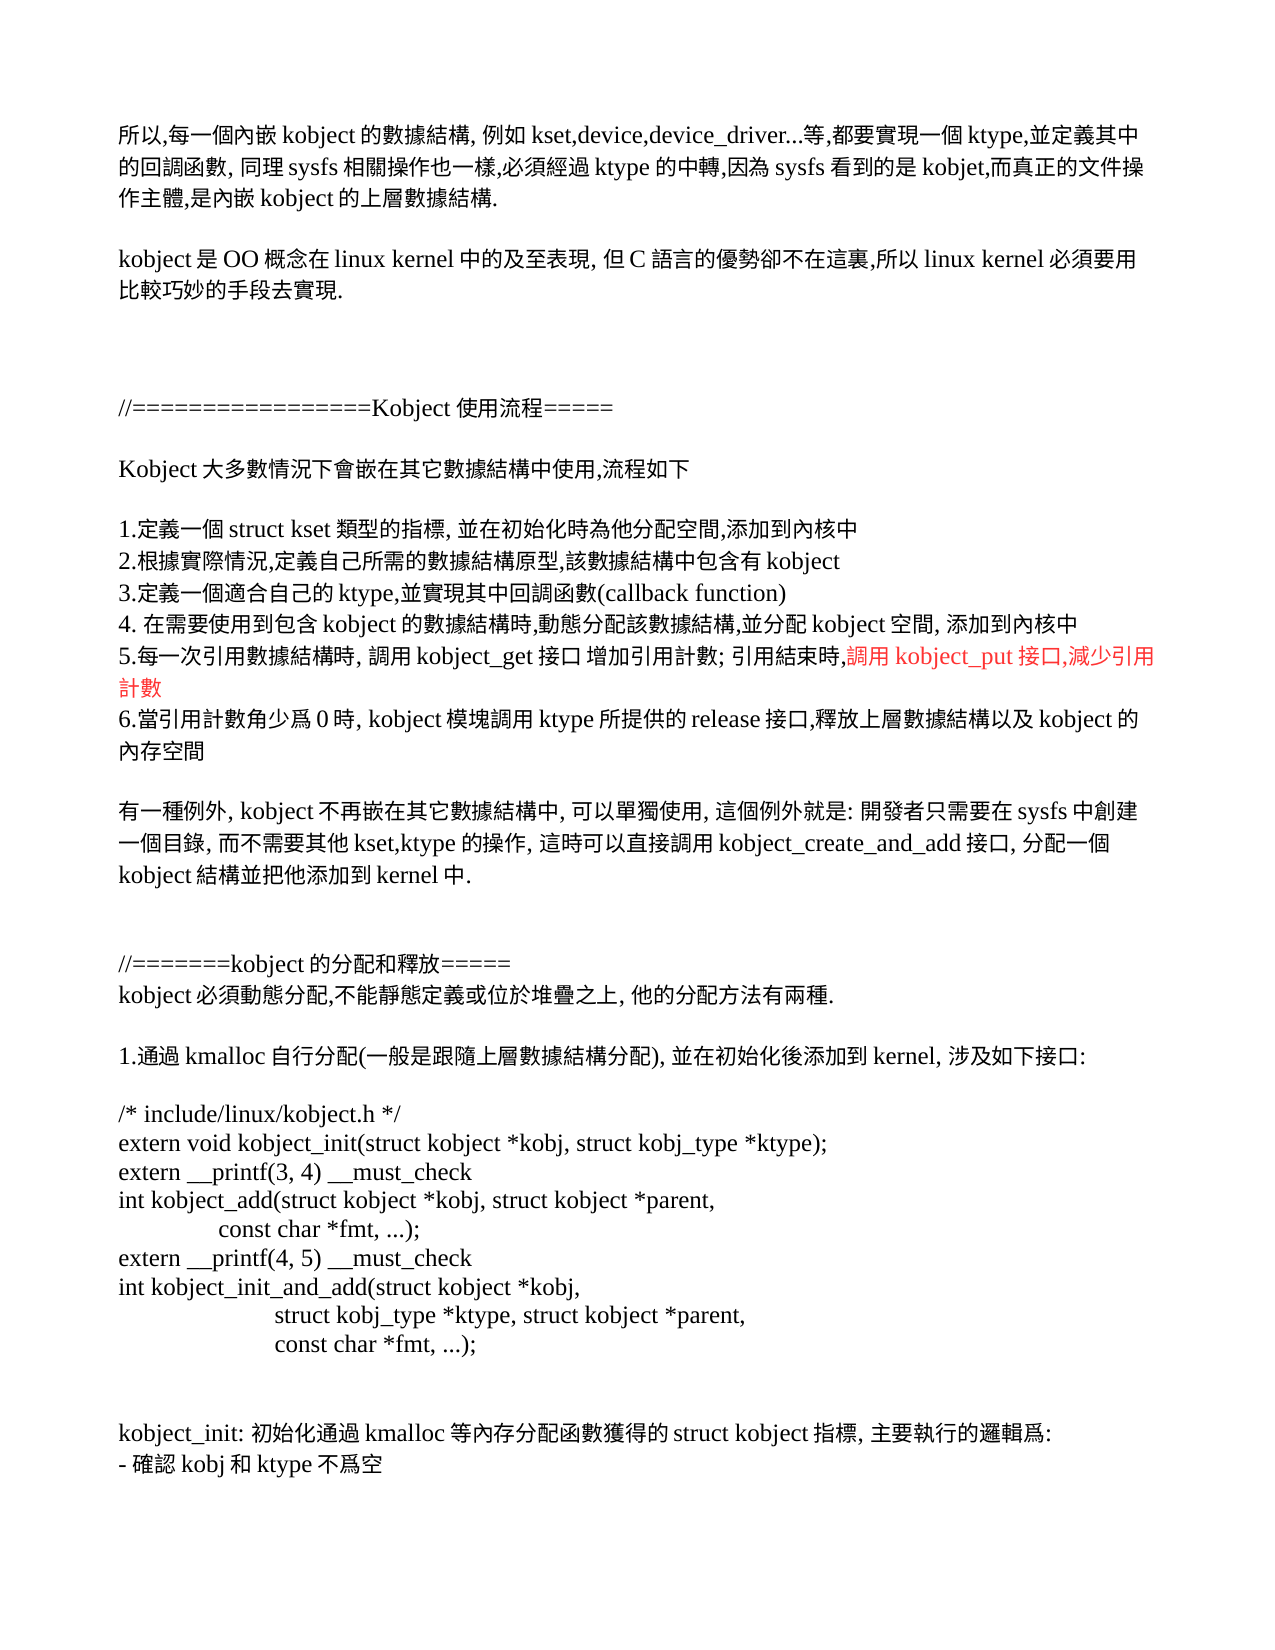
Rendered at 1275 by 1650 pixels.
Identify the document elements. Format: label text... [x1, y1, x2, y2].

text 6.當引用計數角少爲0時, kobject模塊調用ktype所提供的release接口,釋放上層數據結構以及kobject的內存空間 [118, 702, 1157, 766]
text kobject必須動態分配,不能靜態定義或位於堆疊之上, 他的分配方法有兩種. [118, 978, 1157, 1010]
text 1.通過kmalloc自行分配(一般是跟隨上層數據結構分配), 並在初始化後添加到kernel, 涉及如下接口: [118, 1039, 1157, 1071]
text int kobject_init_and_add(struct kobject *kobj, [118, 1272, 1157, 1301]
text 2.根據實際情況,定義自己所需的數據結構原型,該數據結構中包含有kobject [118, 544, 1157, 576]
text /* include/linux/kobject.h */ [118, 1099, 1157, 1128]
text int kobject_add(struct kobject *kobj, struct kobject *parent, [118, 1186, 1157, 1214]
text 3.定義一個適合自己的ktype,並實現其中回調函數(callback function) [118, 576, 1157, 607]
text kobject是OO概念在linux kernel中的及至表現, 但C語言的優勢卻不在這裏,所以linux kernel必須要用比較巧妙的手段去實現. [118, 242, 1157, 305]
text 1.定義一個struct kset類型的指標, 並在初始化時為他分配空間,添加到內核中 [118, 512, 1157, 544]
text 有一種例外, kobject不再嵌在其它數據結構中, 可以單獨使用, 這個例外就是: 開發者只需要在sysfs中創建一個目錄, 而不需要其他kset,ktype的操作, 這時可以直接調用kobject_create_and_add接口, 分配一個kobject結構並把他添加到kernel中. [118, 794, 1157, 889]
text const char *fmt, ...); [118, 1214, 1157, 1243]
text kobject_init: 初始化通過kmalloc等內存分配函數獲得的struct kobject指標, 主要執行的邏輯爲: [118, 1416, 1157, 1447]
text 4. 在需要使用到包含kobject的數據結構時,動態分配該數據結構,並分配kobject空間, 添加到內核中 [118, 607, 1157, 639]
text extern void kobject_init(struct kobject *kobj, struct kobj_type *ktype); [118, 1128, 1157, 1157]
text - 確認kobj和ktype不爲空 [118, 1447, 1157, 1479]
text extern __printf(4, 5) __must_check [118, 1243, 1157, 1272]
text //=================Kobject使用流程===== [118, 391, 1157, 423]
text const char *fmt, ...); [118, 1329, 1157, 1358]
text 所以,每一個內嵌kobject的數據結構, 例如 kset,device,device_driver...等,都要實現一個ktype,並定義其中的回調函數, 同理sysfs相關操作也一樣,必須經過ktype的中轉,因為sysfs看到的是kobjet,而真正的文件操作主體,是內嵌kobject的上層數據結構. [118, 118, 1157, 213]
text 5.每一次引用數據結構時, 調用kobject_get接口 增加引用計數; 引用結束時,調用kobject_put接口,減少引用計數 [118, 639, 1157, 702]
text //=======kobject的分配和釋放===== [118, 947, 1157, 978]
text struct kobj_type *ktype, struct kobject *parent, [118, 1301, 1157, 1329]
text extern __printf(3, 4) __must_check [118, 1157, 1157, 1186]
text Kobject大多數情況下會嵌在其它數據結構中使用,流程如下 [118, 452, 1157, 483]
